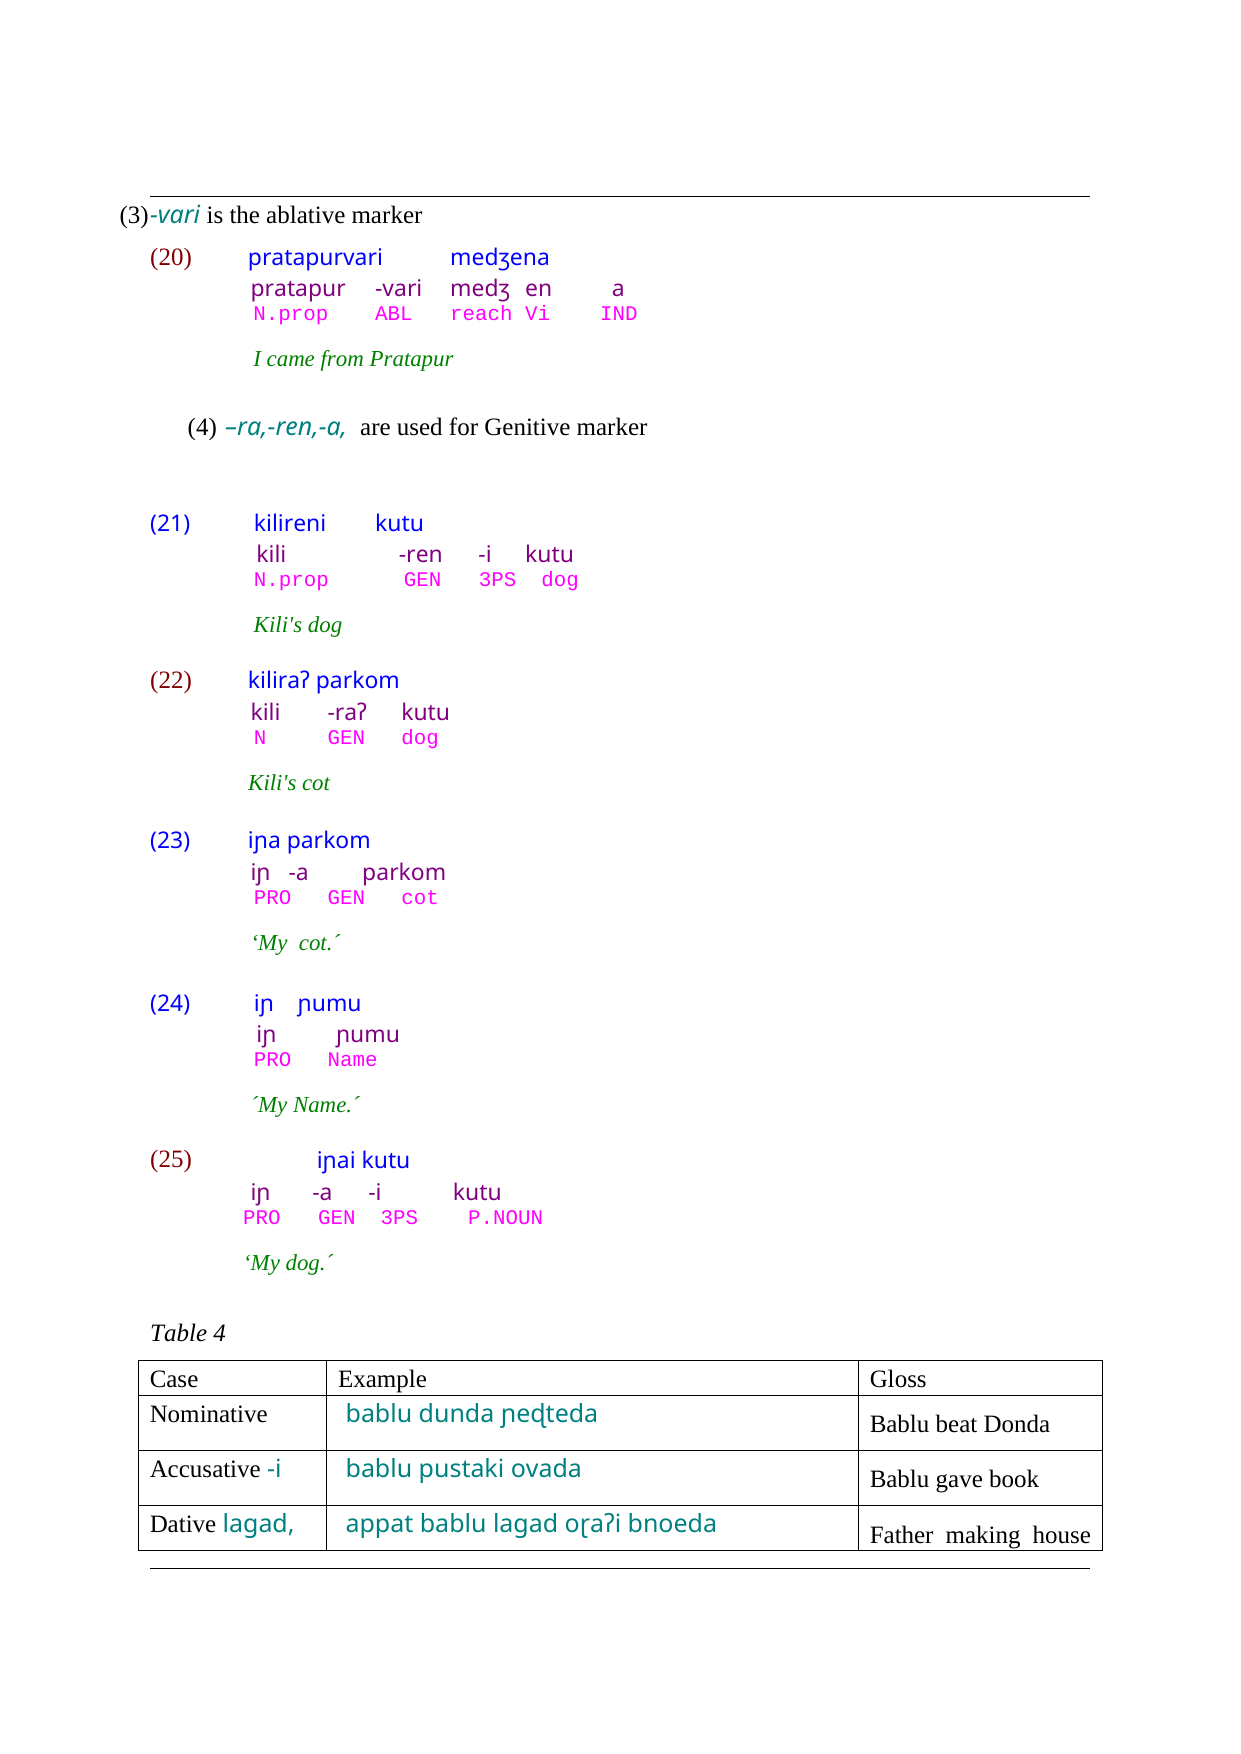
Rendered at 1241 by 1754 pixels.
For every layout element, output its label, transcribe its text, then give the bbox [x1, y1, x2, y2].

table_cell Accusative -i [139, 1451, 326, 1505]
text N GEN dog [150, 727, 1090, 750]
table_header Gloss [859, 1361, 1102, 1394]
list kilireni kutu [150, 507, 1090, 538]
table_cell bablu pustaki ovada [327, 1451, 858, 1505]
text pratapur -vari medʒ en a [157, 272, 1090, 303]
table_cell [143, 1207, 235, 1249]
text Kili's dog [150, 611, 1090, 638]
table_cell PRO GEN 3PS P.NOUN [235, 1207, 1240, 1249]
text I came from Pratapur [150, 346, 1090, 372]
text N.prop GEN 3PS dog [150, 569, 1090, 593]
table_cell Bablu beat Donda [859, 1396, 1102, 1450]
table_header [143, 1144, 235, 1176]
table_cell Dative lagad, [139, 1506, 326, 1550]
table_header Example [327, 1361, 858, 1394]
table_header Case [139, 1361, 326, 1394]
text Kili's cot [150, 769, 1090, 795]
table_cell Bablu gave book [859, 1451, 1102, 1505]
table_cell [143, 1176, 235, 1207]
text PRO GEN cot [150, 887, 1090, 910]
list -vari is the ablative marker [119, 197, 1090, 230]
table_header iɲai kutu [235, 1144, 1240, 1176]
text iɲ -a parkom [157, 855, 1090, 887]
text ´My Name.´ [157, 1092, 1090, 1118]
text PRO Name [150, 1049, 1090, 1073]
table_cell Nominative [139, 1396, 326, 1450]
table_cell [143, 1249, 235, 1302]
list kiliraʔ parkom [150, 664, 1090, 695]
list iɲ ɲumu [150, 987, 1090, 1018]
text kili -raʔ kutu [157, 695, 1090, 727]
table_cell ‘My dog.´ [235, 1249, 1240, 1302]
text N.prop ABL reach Vi IND [150, 303, 1090, 327]
text kili -ren -i kutu [157, 538, 1090, 569]
list pratapurvari medʒena [150, 241, 1090, 272]
table_cell Father making house [859, 1506, 1102, 1550]
list –ra,-ren,-a, are used for Genitive marker [187, 409, 1090, 442]
table_cell bablu dunda ɲeɖteda [327, 1396, 858, 1450]
table_cell iɲ -a -i kutu [235, 1176, 1240, 1207]
list iɲa parkom [150, 824, 1090, 855]
table_cell appat bablu lagad oɽaʔi bnoeda [327, 1506, 858, 1550]
text Table 4 [150, 1314, 1090, 1348]
text ‘My cot.´ [157, 929, 1090, 955]
text iɲ ɲumu [157, 1018, 1090, 1049]
